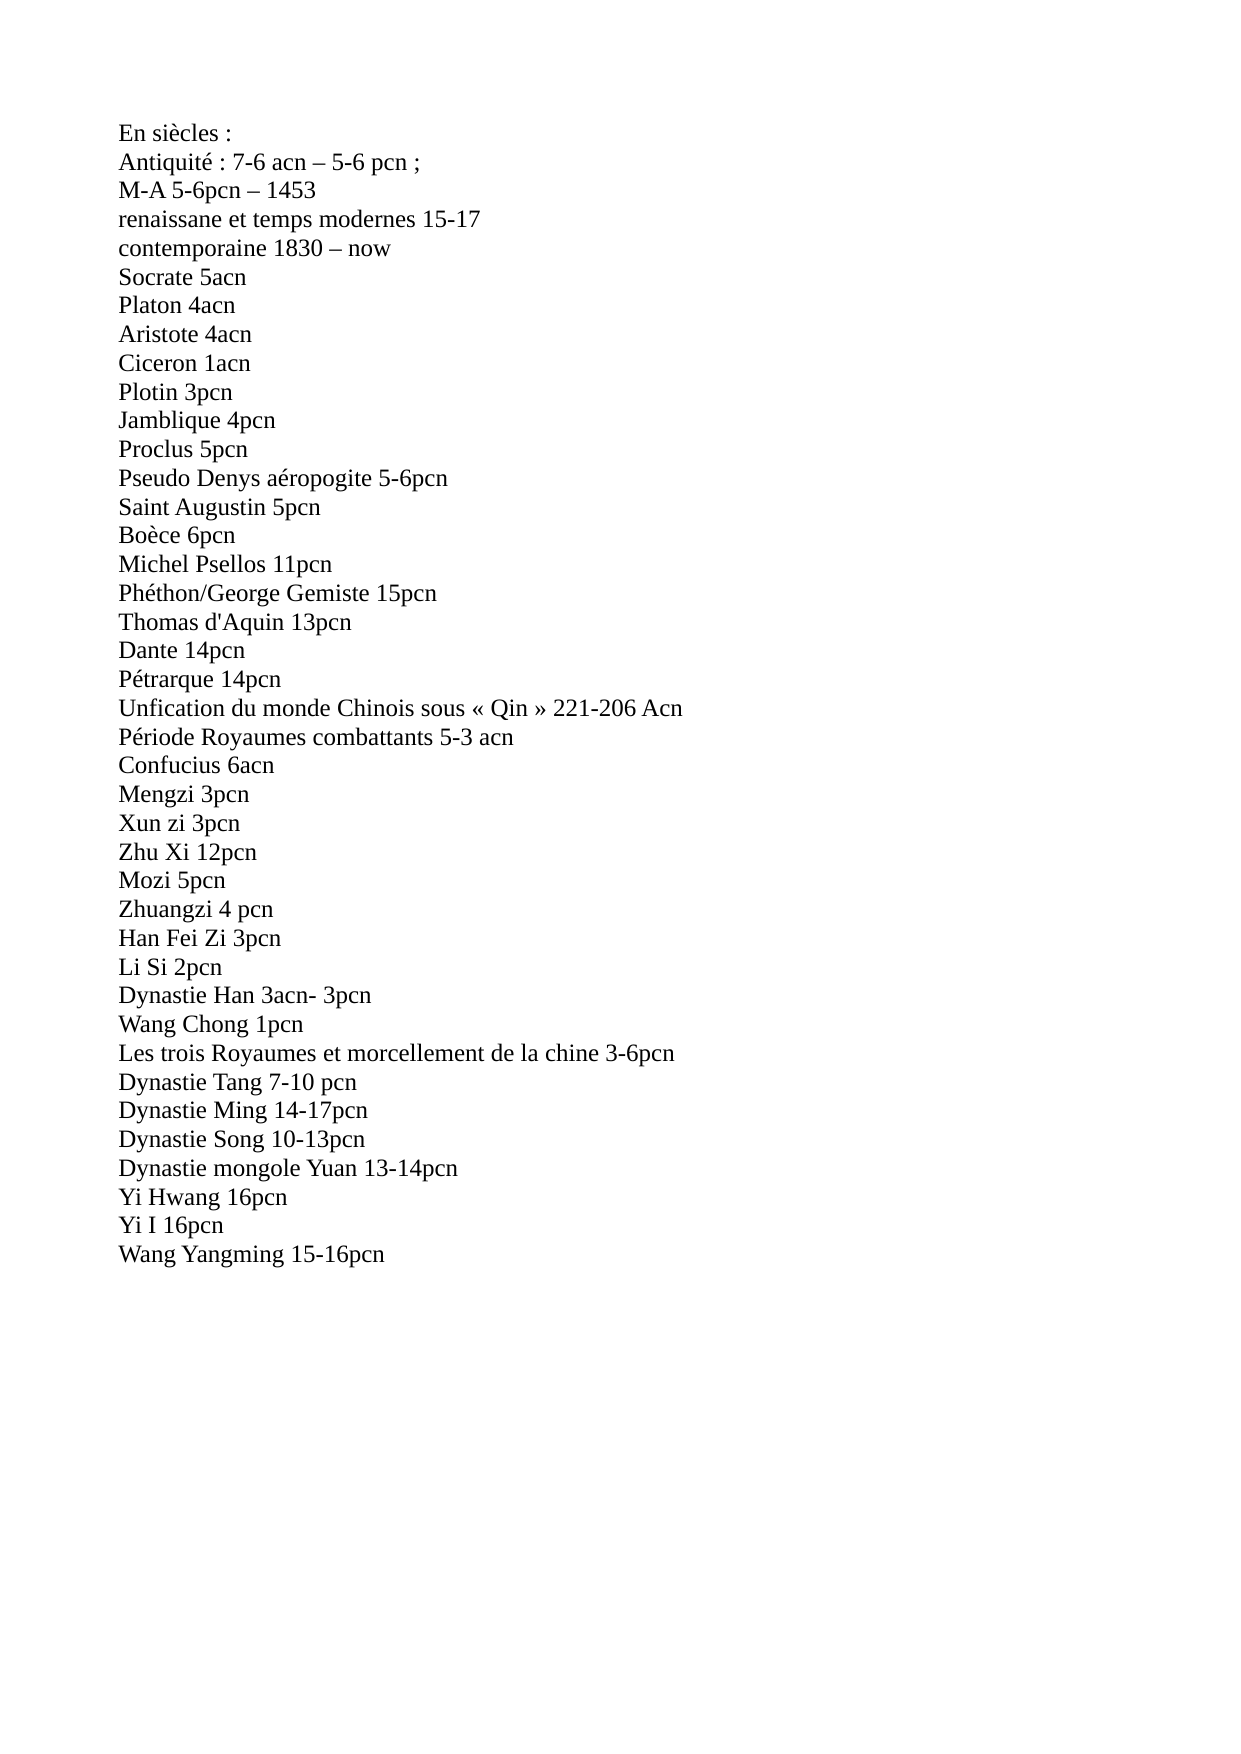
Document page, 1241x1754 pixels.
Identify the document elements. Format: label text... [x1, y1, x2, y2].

text Mengzi 3pcn [118, 779, 1122, 808]
text Li Si 2pcn [118, 952, 1122, 981]
text Confucius 6acn [118, 751, 1122, 779]
text Boèce 6pcn [118, 521, 1122, 549]
text Dynastie Han 3acn- 3pcn [118, 981, 1122, 1009]
text Jamblique 4pcn [118, 406, 1122, 434]
text contemporaine 1830 – now [118, 233, 1122, 262]
text Platon 4acn [118, 291, 1122, 319]
text Xun zi 3pcn [118, 808, 1122, 837]
text Mozi 5pcn [118, 866, 1122, 894]
text M-A 5-6pcn – 1453 [118, 176, 1122, 204]
text Wang Chong 1pcn [118, 1009, 1122, 1038]
text Yi Hwang 16pcn [118, 1182, 1122, 1211]
text Zhu Xi 12pcn [118, 837, 1122, 866]
text Ciceron 1acn [118, 348, 1122, 377]
text Dynastie mongole Yuan 13-14pcn [118, 1153, 1122, 1182]
text Han Fei Zi 3pcn [118, 923, 1122, 952]
text Saint Augustin 5pcn [118, 492, 1122, 521]
text Les trois Royaumes et morcellement de la chine 3-6pcn [118, 1038, 1122, 1067]
text Dynastie Song 10-13pcn [118, 1124, 1122, 1153]
text Phéthon/George Gemiste 15pcn [118, 578, 1122, 607]
text Socrate 5acn [118, 262, 1122, 291]
text Antiquité : 7-6 acn – 5-6 pcn ; [118, 147, 1122, 176]
text Dante 14pcn [118, 636, 1122, 664]
text Pétrarque 14pcn [118, 664, 1122, 693]
text renaissane et temps modernes 15-17 [118, 204, 1122, 233]
text Dynastie Tang 7-10 pcn [118, 1067, 1122, 1096]
text En siècles : [118, 118, 1122, 147]
text Thomas d'Aquin 13pcn [118, 607, 1122, 636]
text Yi I 16pcn [118, 1211, 1122, 1239]
text Période Royaumes combattants 5-3 acn [118, 722, 1122, 751]
text Michel Psellos 11pcn [118, 549, 1122, 578]
text Dynastie Ming 14-17pcn [118, 1096, 1122, 1124]
text Pseudo Denys aéropogite 5-6pcn [118, 463, 1122, 492]
text Plotin 3pcn [118, 377, 1122, 406]
text Aristote 4acn [118, 319, 1122, 348]
text Proclus 5pcn [118, 434, 1122, 463]
text Wang Yangming 15-16pcn [118, 1239, 1122, 1268]
text Unfication du monde Chinois sous « Qin » 221-206 Acn [118, 693, 1122, 722]
text Zhuangzi 4 pcn [118, 894, 1122, 923]
